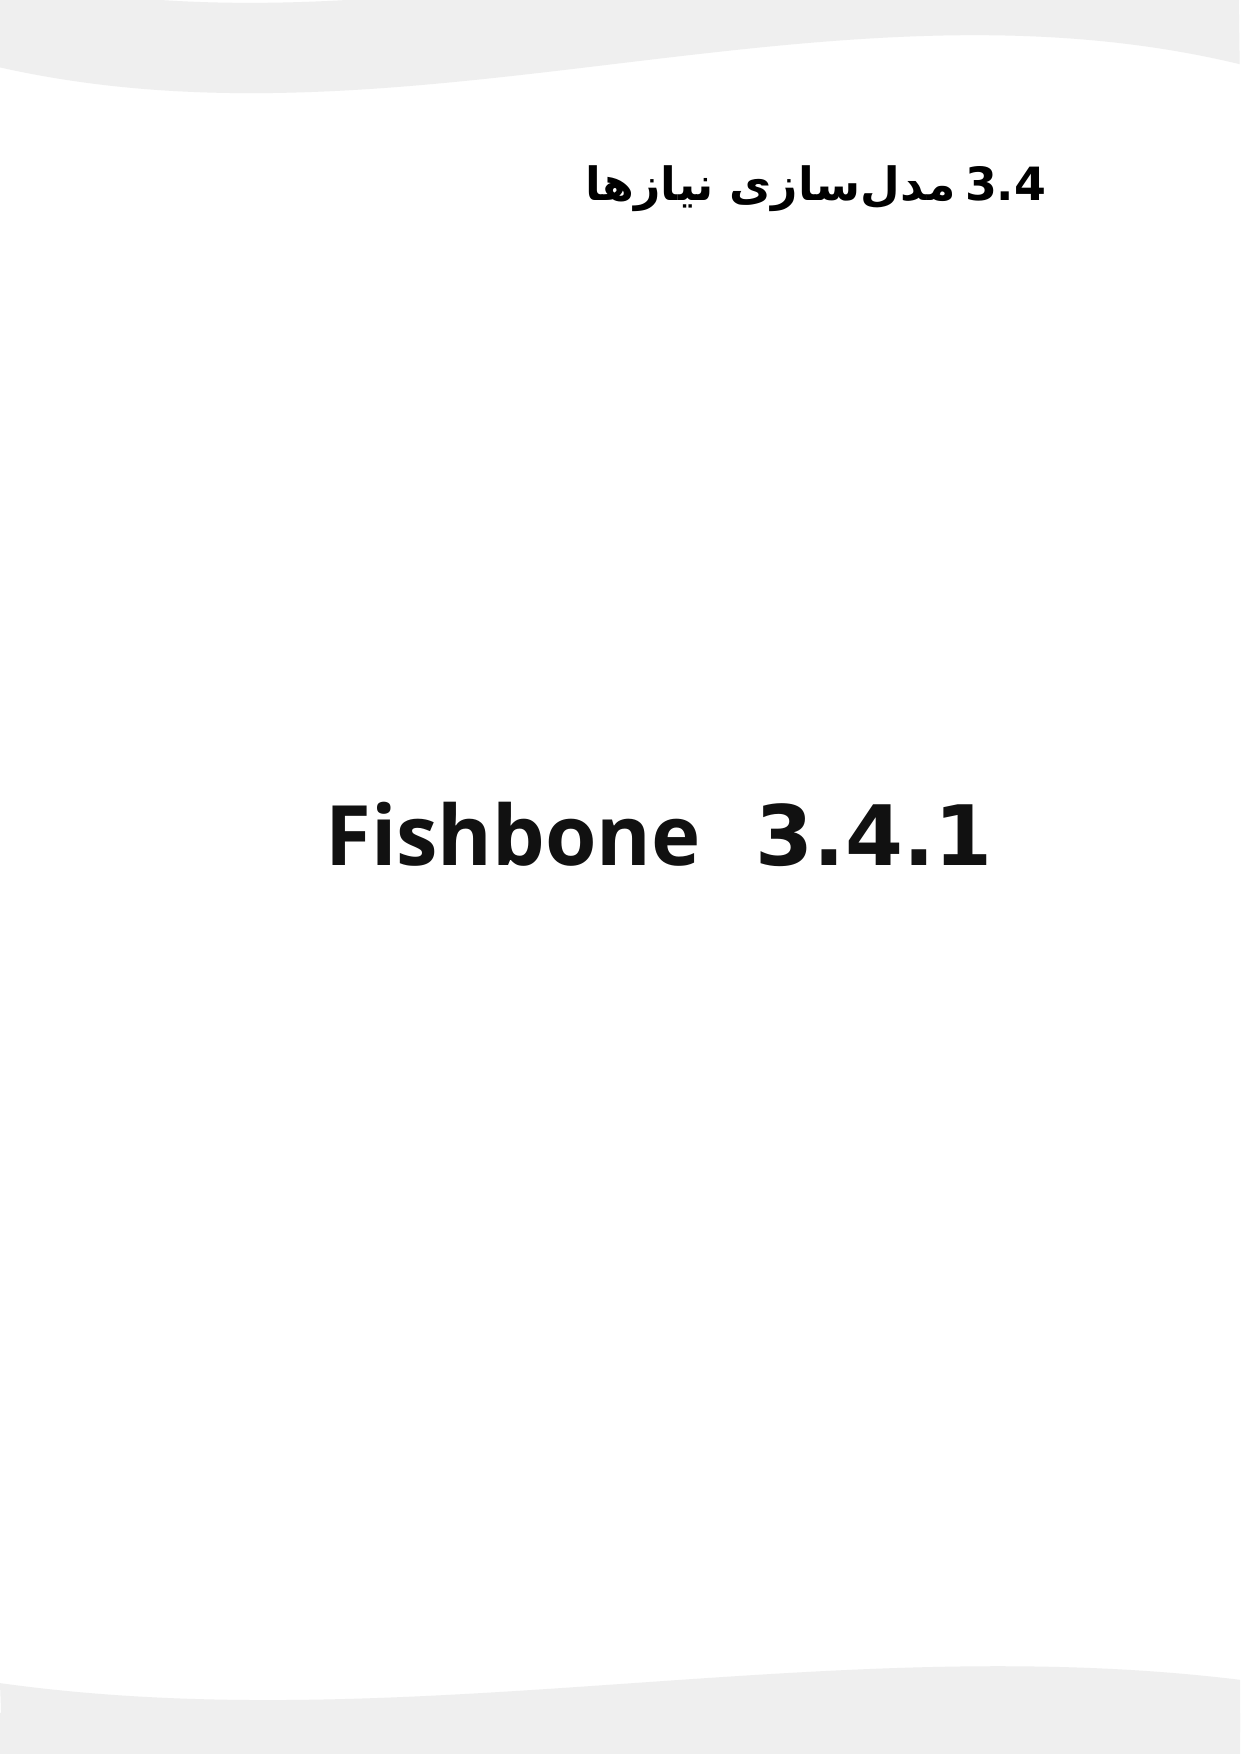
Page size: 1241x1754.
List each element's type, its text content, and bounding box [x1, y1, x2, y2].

subtitle Fishbone [135, 776, 993, 889]
subtitle مدل‌سازی نیازها [135, 157, 1046, 211]
